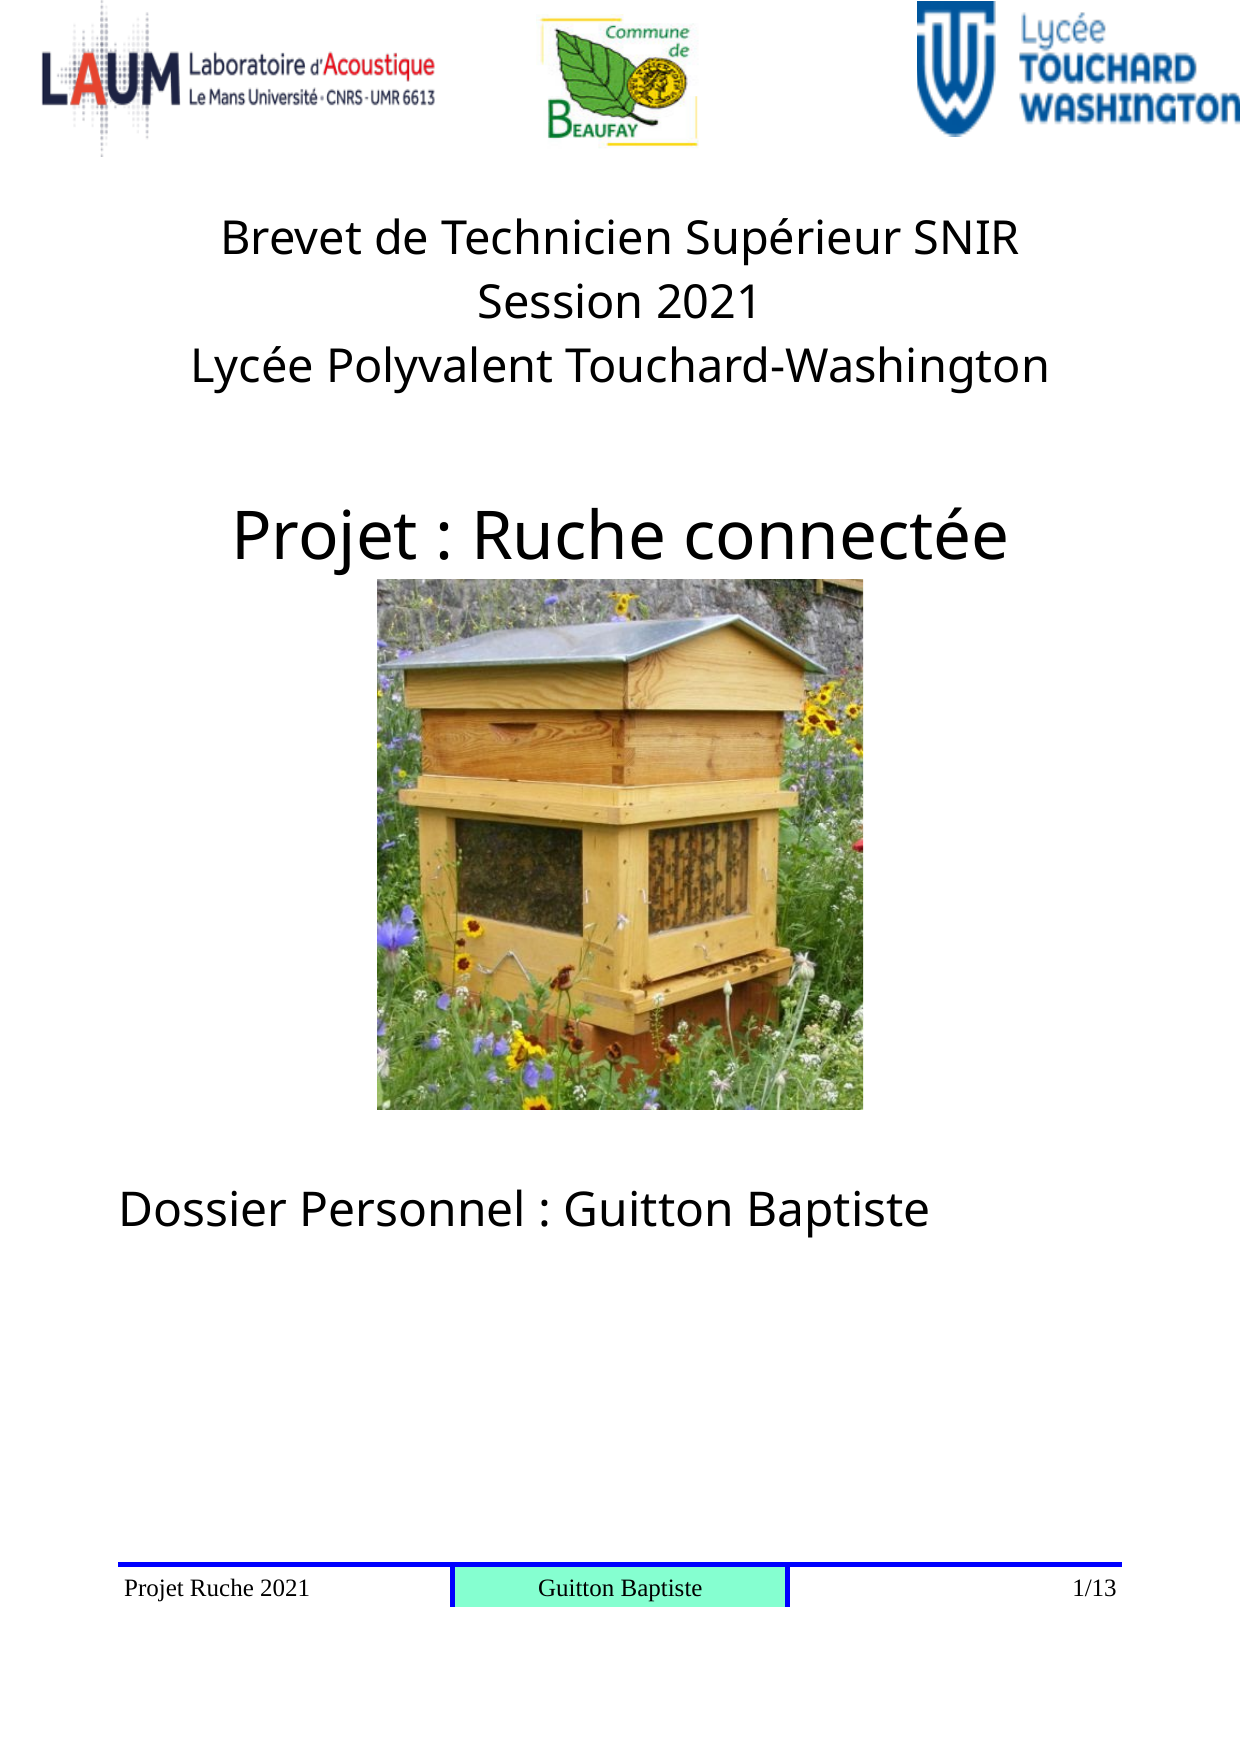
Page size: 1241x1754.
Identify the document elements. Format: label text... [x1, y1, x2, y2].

text Session 2021 [118, 268, 1122, 332]
picture [37, 0, 439, 157]
picture [917, 1, 1240, 137]
text Dossier Personnel : Guitton Baptiste [118, 1175, 1122, 1240]
picture [377, 579, 864, 1110]
text Projet : Ruche connectée [118, 487, 1122, 579]
text Lycée Polyvalent Touchard-Washington [118, 332, 1122, 396]
text Brevet de Technicien Supérieur SNIR [118, 204, 1122, 268]
picture [536, 14, 702, 151]
